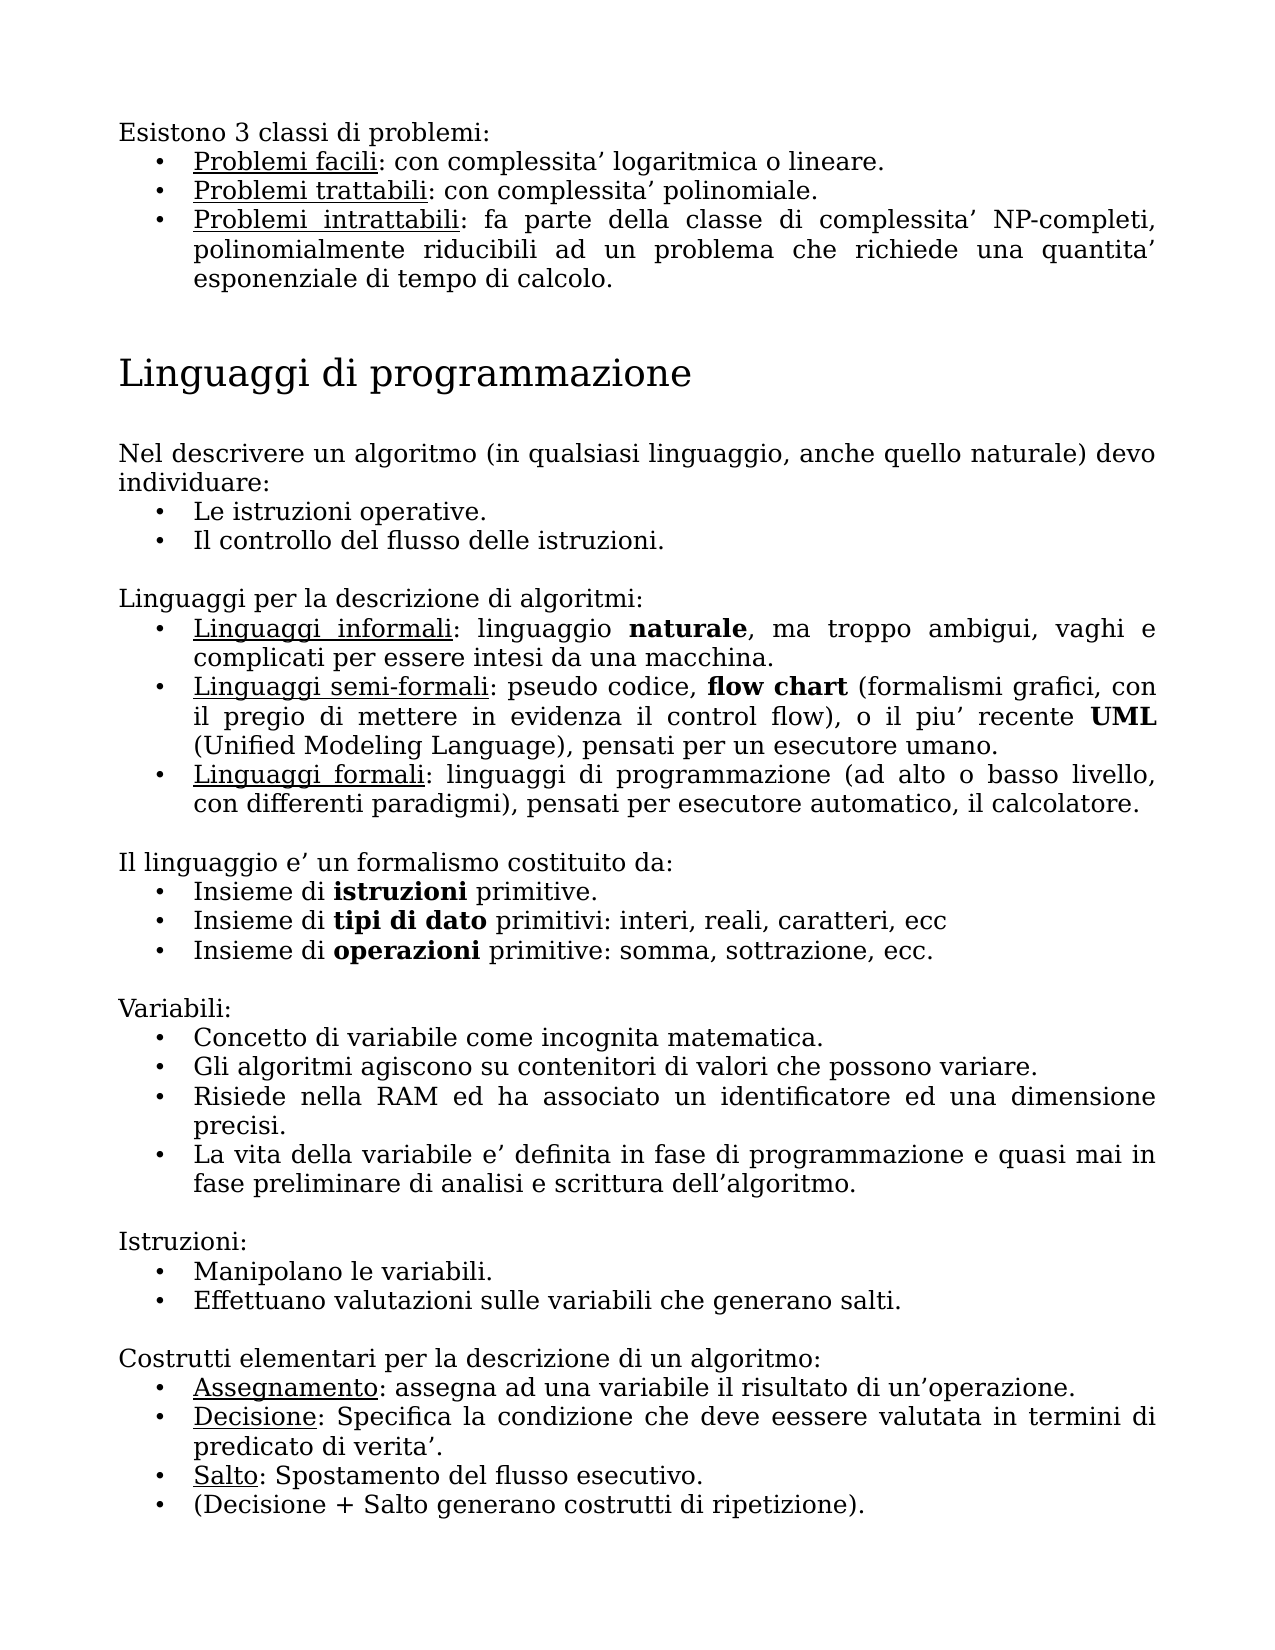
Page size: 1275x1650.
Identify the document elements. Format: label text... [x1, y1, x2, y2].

list Concetto di variabile come incognita matematica. [156, 1023, 1157, 1052]
list Linguaggi formali: linguaggi di programmazione (ad alto o basso livello, con differenti paradigmi), pensati per esecutore automatico, il calcolatore. [156, 760, 1157, 818]
list Assegnamento: assegna ad una variabile il risultato di un’operazione. [156, 1373, 1157, 1402]
list Il controllo del flusso delle istruzioni. [156, 526, 1157, 555]
text Esistono 3 classi di problemi: [118, 118, 1157, 147]
text Costrutti elementari per la descrizione di un algoritmo: [118, 1344, 1157, 1373]
list Decisione: Specifica la condizione che deve eessere valutata in termini di predicato di verita’. [156, 1402, 1157, 1461]
list Manipolano le variabili. [156, 1257, 1157, 1286]
list Problemi intrattabili: fa parte della classe di complessita’ NP-completi, polinomialmente riducibili ad un problema che richiede una quantita’ esponenziale di tempo di calcolo. [156, 206, 1157, 293]
list Linguaggi semi-formali: pseudo codice, flow chart (formalismi grafici, con il pregio di mettere in evidenza il control flow), o il piu’ recente UML (Unified Modeling Language), pensati per un esecutore umano. [156, 672, 1157, 760]
list La vita della variabile e’ definita in fase di programmazione e quasi mai in fase preliminare di analisi e scrittura dell’algoritmo. [156, 1140, 1157, 1198]
list (Decisione + Salto generano costrutti di ripetizione). [156, 1490, 1157, 1519]
text Istruzioni: [118, 1227, 1157, 1257]
text Linguaggi per la descrizione di algoritmi: [118, 584, 1157, 614]
text Variabili: [118, 994, 1157, 1023]
text Il linguaggio e’ un formalismo costituito da: [118, 848, 1157, 877]
list Insieme di operazioni primitive: somma, sottrazione, ecc. [156, 936, 1157, 965]
list Gli algoritmi agiscono su contenitori di valori che possono variare. [156, 1052, 1157, 1082]
list Effettuano valutazioni sulle variabili che generano salti. [156, 1286, 1157, 1315]
list Salto: Spostamento del flusso esecutivo. [156, 1461, 1157, 1490]
list Risiede nella RAM ed ha associato un identificatore ed una dimensione precisi. [156, 1082, 1157, 1140]
list Le istruzioni operative. [156, 497, 1157, 526]
list Linguaggi informali: linguaggio naturale, ma troppo ambigui, vaghi e complicati per essere intesi da una macchina. [156, 614, 1157, 672]
list Insieme di tipi di dato primitivi: interi, reali, caratteri, ecc [156, 906, 1157, 936]
list Problemi trattabili: con complessita’ polinomiale. [156, 176, 1157, 206]
list Insieme di istruzioni primitive. [156, 877, 1157, 906]
text Nel descrivere un algoritmo (in qualsiasi linguaggio, anche quello naturale) devo individuare: [118, 439, 1157, 497]
text Linguaggi di programmazione [118, 351, 1157, 395]
list Problemi facili: con complessita’ logaritmica o lineare. [156, 147, 1157, 176]
